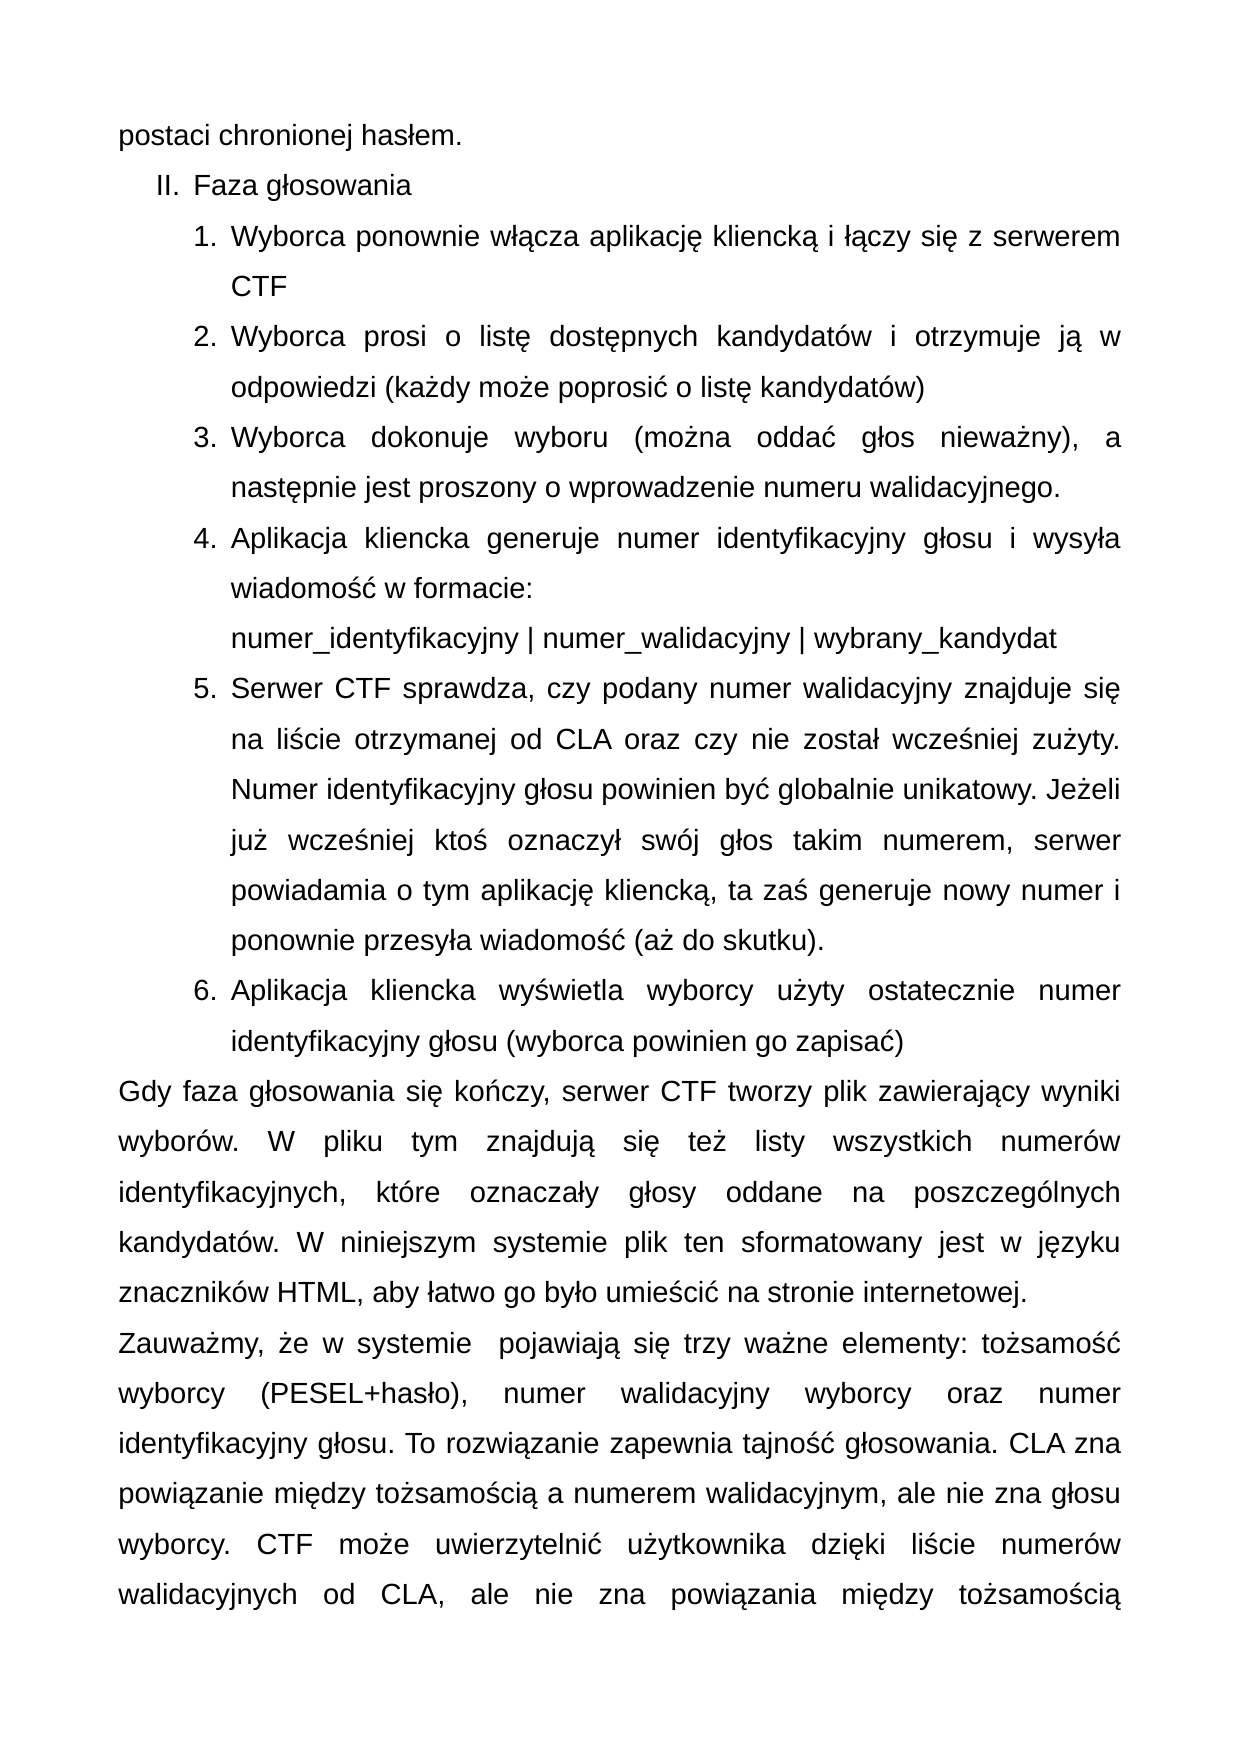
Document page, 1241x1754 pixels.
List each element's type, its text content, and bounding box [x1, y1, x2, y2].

list Serwer CTF sprawdza, czy podany numer walidacyjny znajduje się na liście otrzymanej od CLA oraz czy nie został wcześniej zużyty. Numer identyfikacyjny głosu powinien być globalnie unikatowy. Jeżeli już wcześniej ktoś oznaczył swój głos takim numerem, serwer powiadamia o tym aplikację kliencką, ta zaś generuje nowy numer i ponownie przesyła wiadomość (aż do skutku). [193, 672, 1122, 957]
list Aplikacja kliencka wyświetla wyborcy użyty ostatecznie numer identyfikacyjny głosu (wyborca powinien go zapisać) [193, 973, 1122, 1057]
text postaci chronionej hasłem. [118, 118, 1122, 152]
list Wyborca prosi o listę dostępnych kandydatów i otrzymuje ją w odpowiedzi (każdy może poprosić o listę kandydatów) [193, 319, 1122, 403]
list Wyborca dokonuje wyboru (można oddać głos nieważny), a następnie jest proszony o wprowadzenie numeru walidacyjnego. [193, 420, 1122, 504]
text Gdy faza głosowania się kończy, serwer CTF tworzy plik zawierający wyniki wyborów. W pliku tym znajdują się też listy wszystkich numerów identyfikacyjnych, które oznaczały głosy oddane na poszczególnych kandydatów. W niniejszym systemie plik ten sformatowany jest w języku znaczników HTML, aby łatwo go było umieścić na stronie internetowej. [118, 1074, 1122, 1309]
list Faza głosowania [156, 168, 1122, 202]
list Wyborca ponownie włącza aplikację kliencką i łączy się z serwerem CTF [193, 219, 1122, 303]
list Aplikacja kliencka generuje numer identyfikacyjny głosu i wysyła wiadomość w formacie: [193, 521, 1122, 604]
text Zauważmy, że w systemie pojawiają się trzy ważne elementy: tożsamość wyborcy (PESEL+hasło), numer walidacyjny wyborcy oraz numer identyfikacyjny głosu. To rozwiązanie zapewnia tajność głosowania. CLA zna powiązanie między tożsamością a numerem walidacyjnym, ale nie zna głosu wyborcy. CTF może uwierzytelnić użytkownika dzięki liście numerów walidacyjnych od CLA, ale nie zna powiązania między tożsamością [118, 1326, 1122, 1611]
list numer_identyfikacyjny | numer_walidacyjny | wybrany_kandydat [193, 621, 1122, 655]
